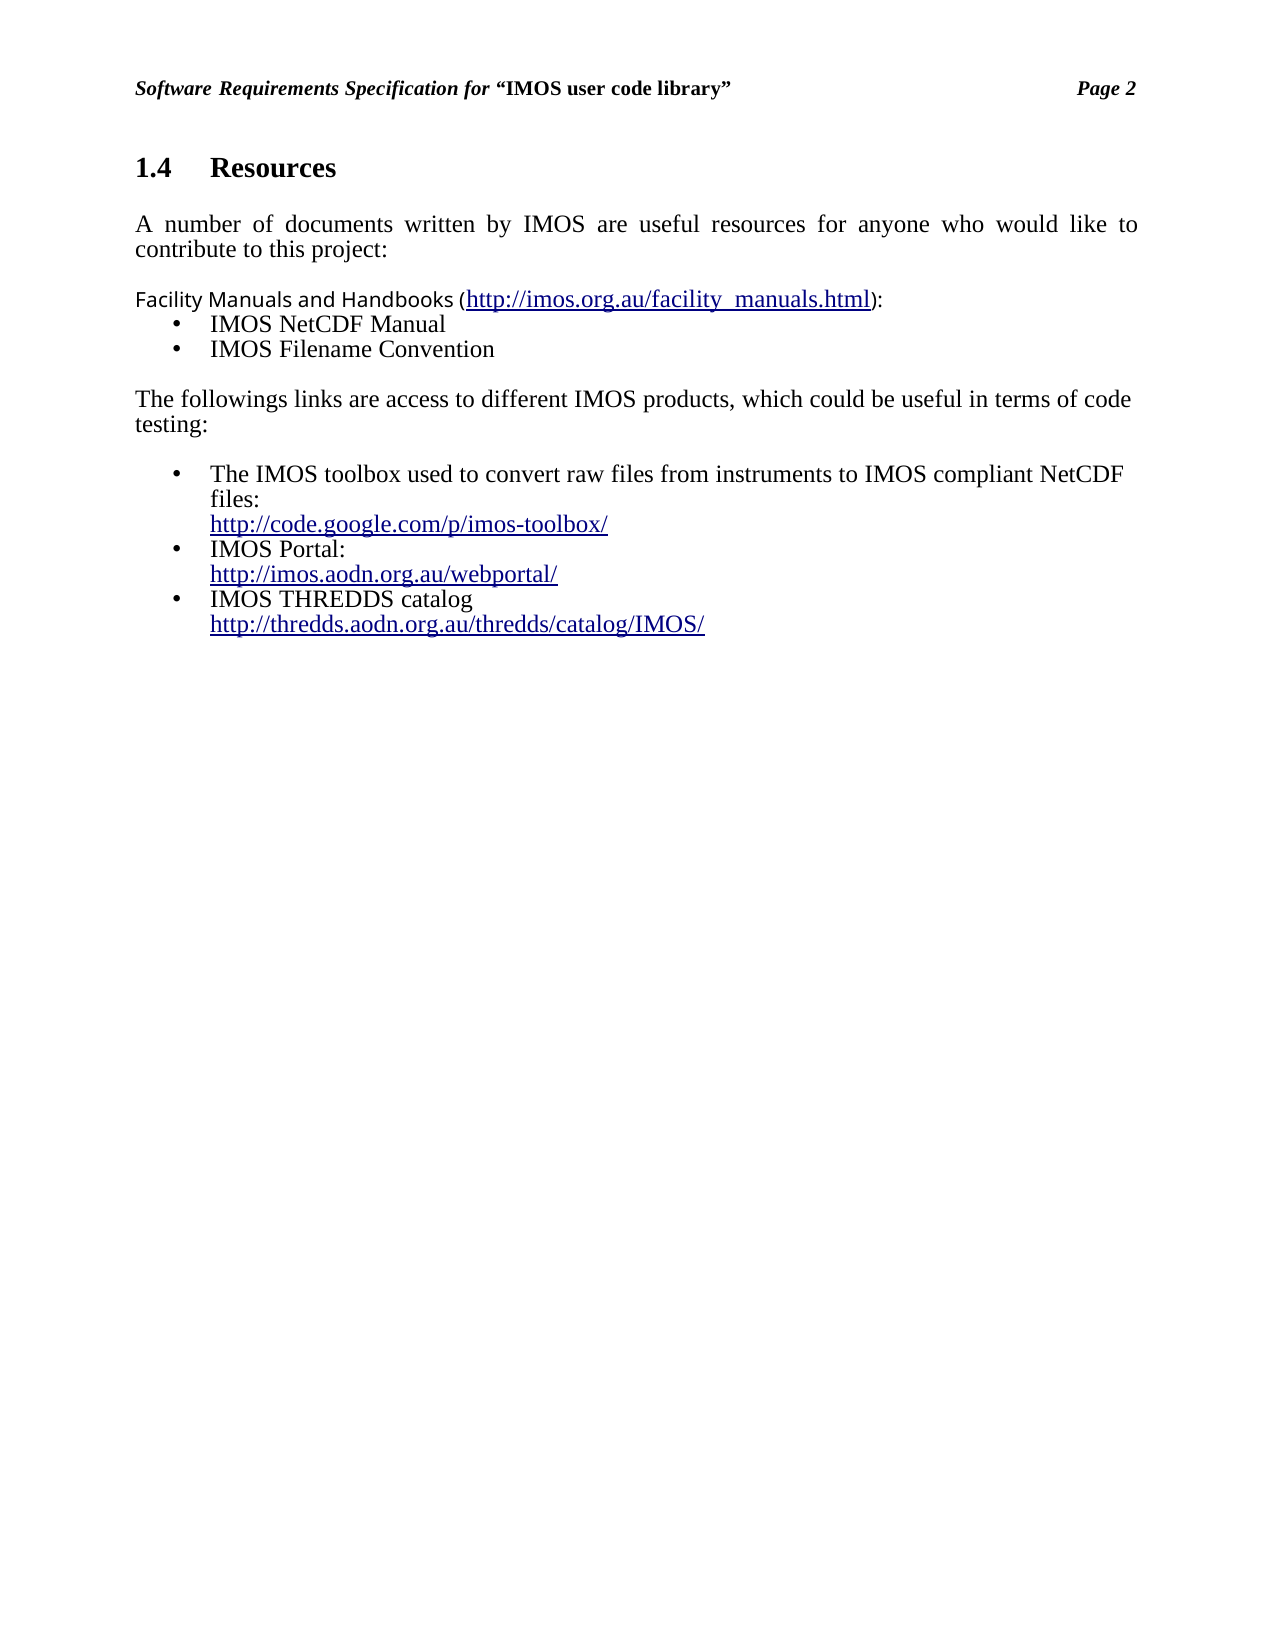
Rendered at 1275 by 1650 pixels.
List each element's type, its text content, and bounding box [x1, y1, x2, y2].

list IMOS Filename Convention [172, 338, 1140, 363]
list IMOS THREDDS catalog [172, 588, 1140, 613]
list http://imos.aodn.org.au/webportal/ [172, 563, 1140, 588]
text The followings links are access to different IMOS products, which could be useful in terms of code testing: [135, 388, 1140, 438]
text Facility Manuals and Handbooks (http://imos.org.au/facility_manuals.html): [135, 288, 1140, 313]
list IMOS Portal: [172, 538, 1140, 563]
list The IMOS toolbox used to convert raw files from instruments to IMOS compliant NetCDF files: [172, 463, 1140, 513]
list http://thredds.aodn.org.au/thredds/catalog/IMOS/ [172, 613, 1140, 638]
subtitle Resources [135, 150, 1140, 183]
text A number of documents written by IMOS are useful resources for anyone who would like to contribute to this project: [135, 213, 1140, 263]
list IMOS NetCDF Manual [172, 313, 1140, 338]
list http://code.google.com/p/imos-toolbox/ [172, 513, 1140, 538]
